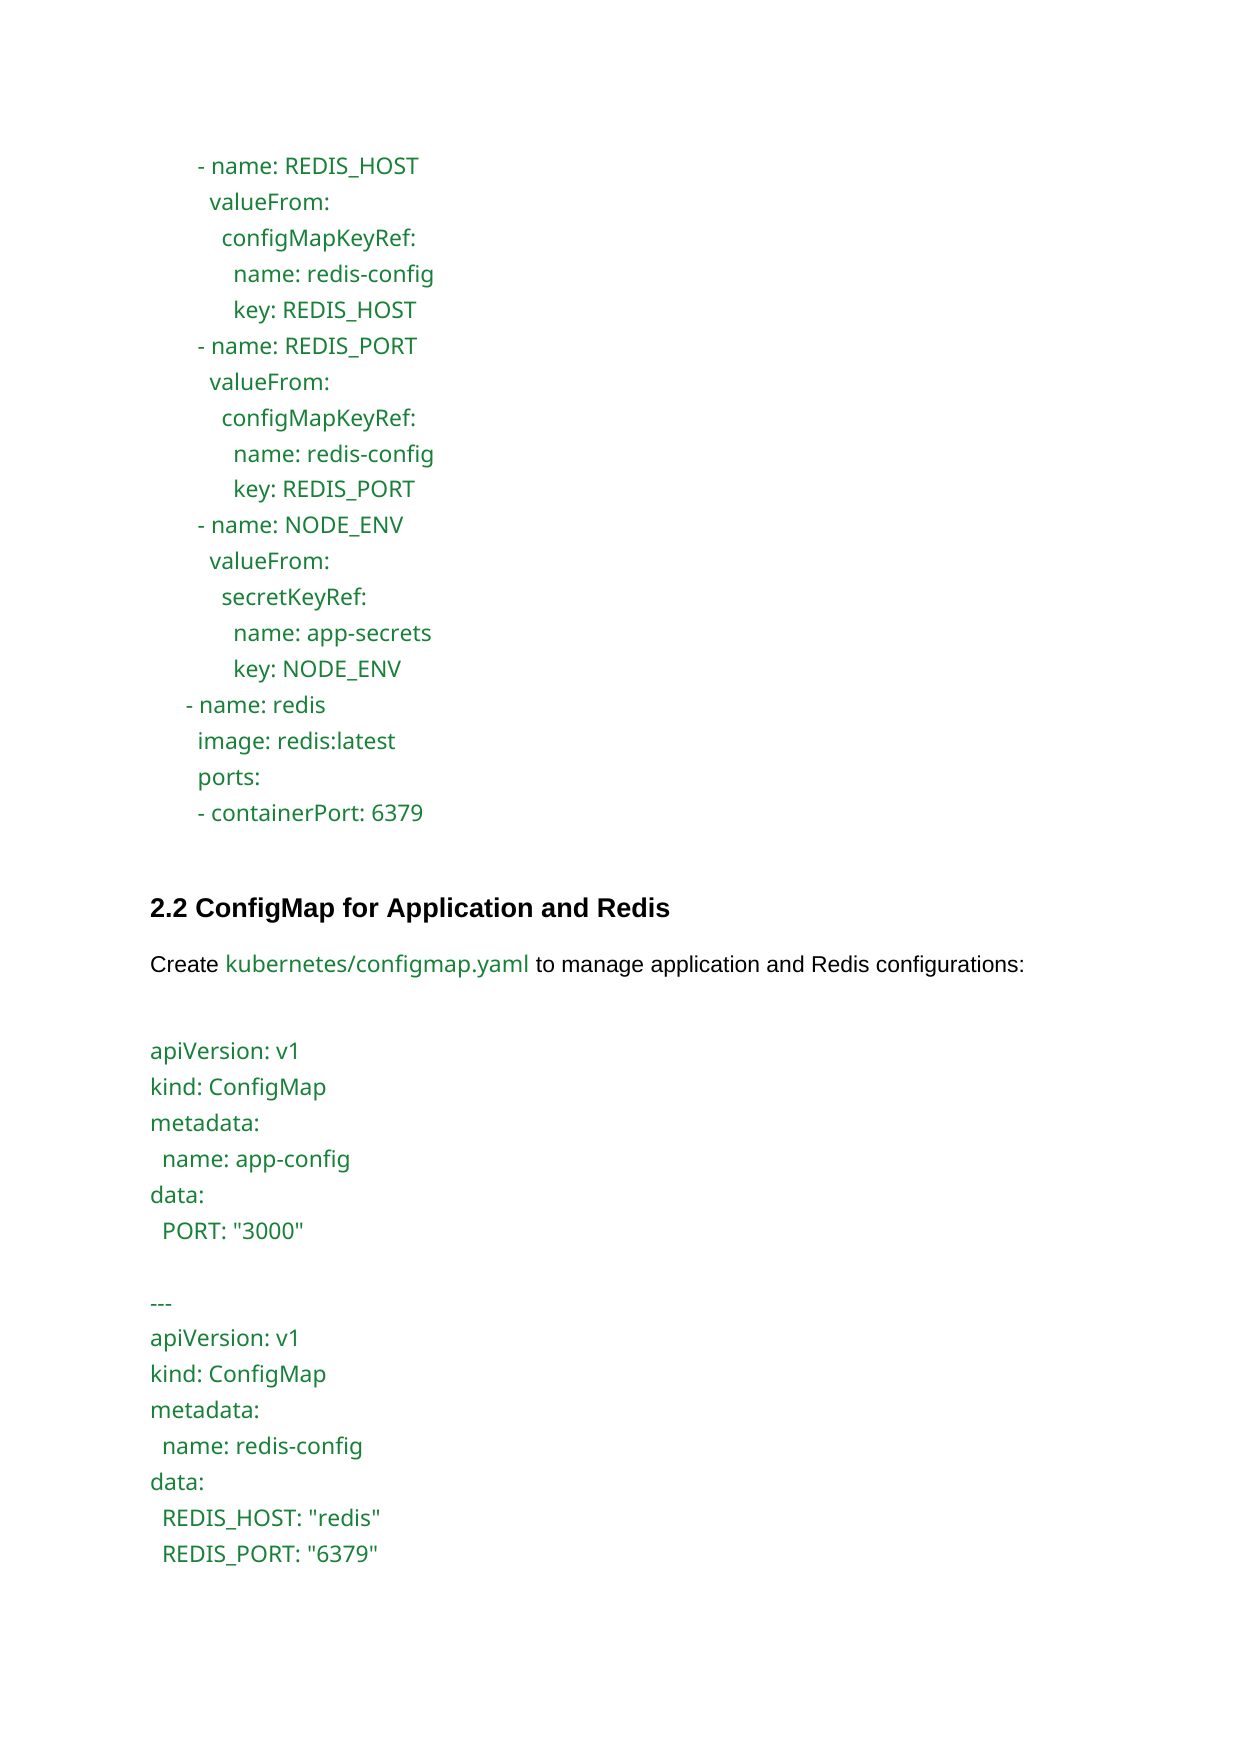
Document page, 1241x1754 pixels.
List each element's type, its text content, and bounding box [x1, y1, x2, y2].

text REDIS_PORT: "6379" [150, 1538, 1090, 1569]
text key: NODE_ENV [150, 653, 1090, 684]
text name: app-secrets [150, 617, 1090, 648]
text - containerPort: 6379 [150, 797, 1090, 828]
text valueFrom: [150, 545, 1090, 577]
text apiVersion: v1 [150, 1035, 1090, 1066]
text valueFrom: [150, 186, 1090, 217]
subtitle 2.2 ConfigMap for Application and Redis [150, 892, 1090, 923]
text name: app-config [150, 1143, 1090, 1174]
text metadata: [150, 1394, 1090, 1426]
text Create kubernetes/configmap.yaml to manage application and Redis configurations: [150, 948, 1090, 980]
text REDIS_HOST: "redis" [150, 1502, 1090, 1533]
text ports: [150, 761, 1090, 792]
text image: redis:latest [150, 725, 1090, 756]
text - name: NODE_ENV [150, 509, 1090, 541]
text - name: REDIS_HOST [150, 150, 1090, 181]
text apiVersion: v1 [150, 1322, 1090, 1354]
text data: [150, 1179, 1090, 1210]
text kind: ConfigMap [150, 1358, 1090, 1389]
text configMapKeyRef: [150, 402, 1090, 433]
text valueFrom: [150, 366, 1090, 397]
text key: REDIS_PORT [150, 473, 1090, 505]
text data: [150, 1466, 1090, 1497]
text name: redis-config [150, 1430, 1090, 1461]
text --- [150, 1286, 1090, 1318]
text metadata: [150, 1107, 1090, 1138]
text configMapKeyRef: [150, 222, 1090, 253]
text - name: redis [150, 689, 1090, 720]
text key: REDIS_HOST [150, 294, 1090, 325]
text name: redis-config [150, 437, 1090, 469]
text name: redis-config [150, 258, 1090, 289]
text secretKeyRef: [150, 581, 1090, 612]
text - name: REDIS_PORT [150, 330, 1090, 361]
text PORT: "3000" [150, 1214, 1090, 1246]
text kind: ConfigMap [150, 1071, 1090, 1102]
